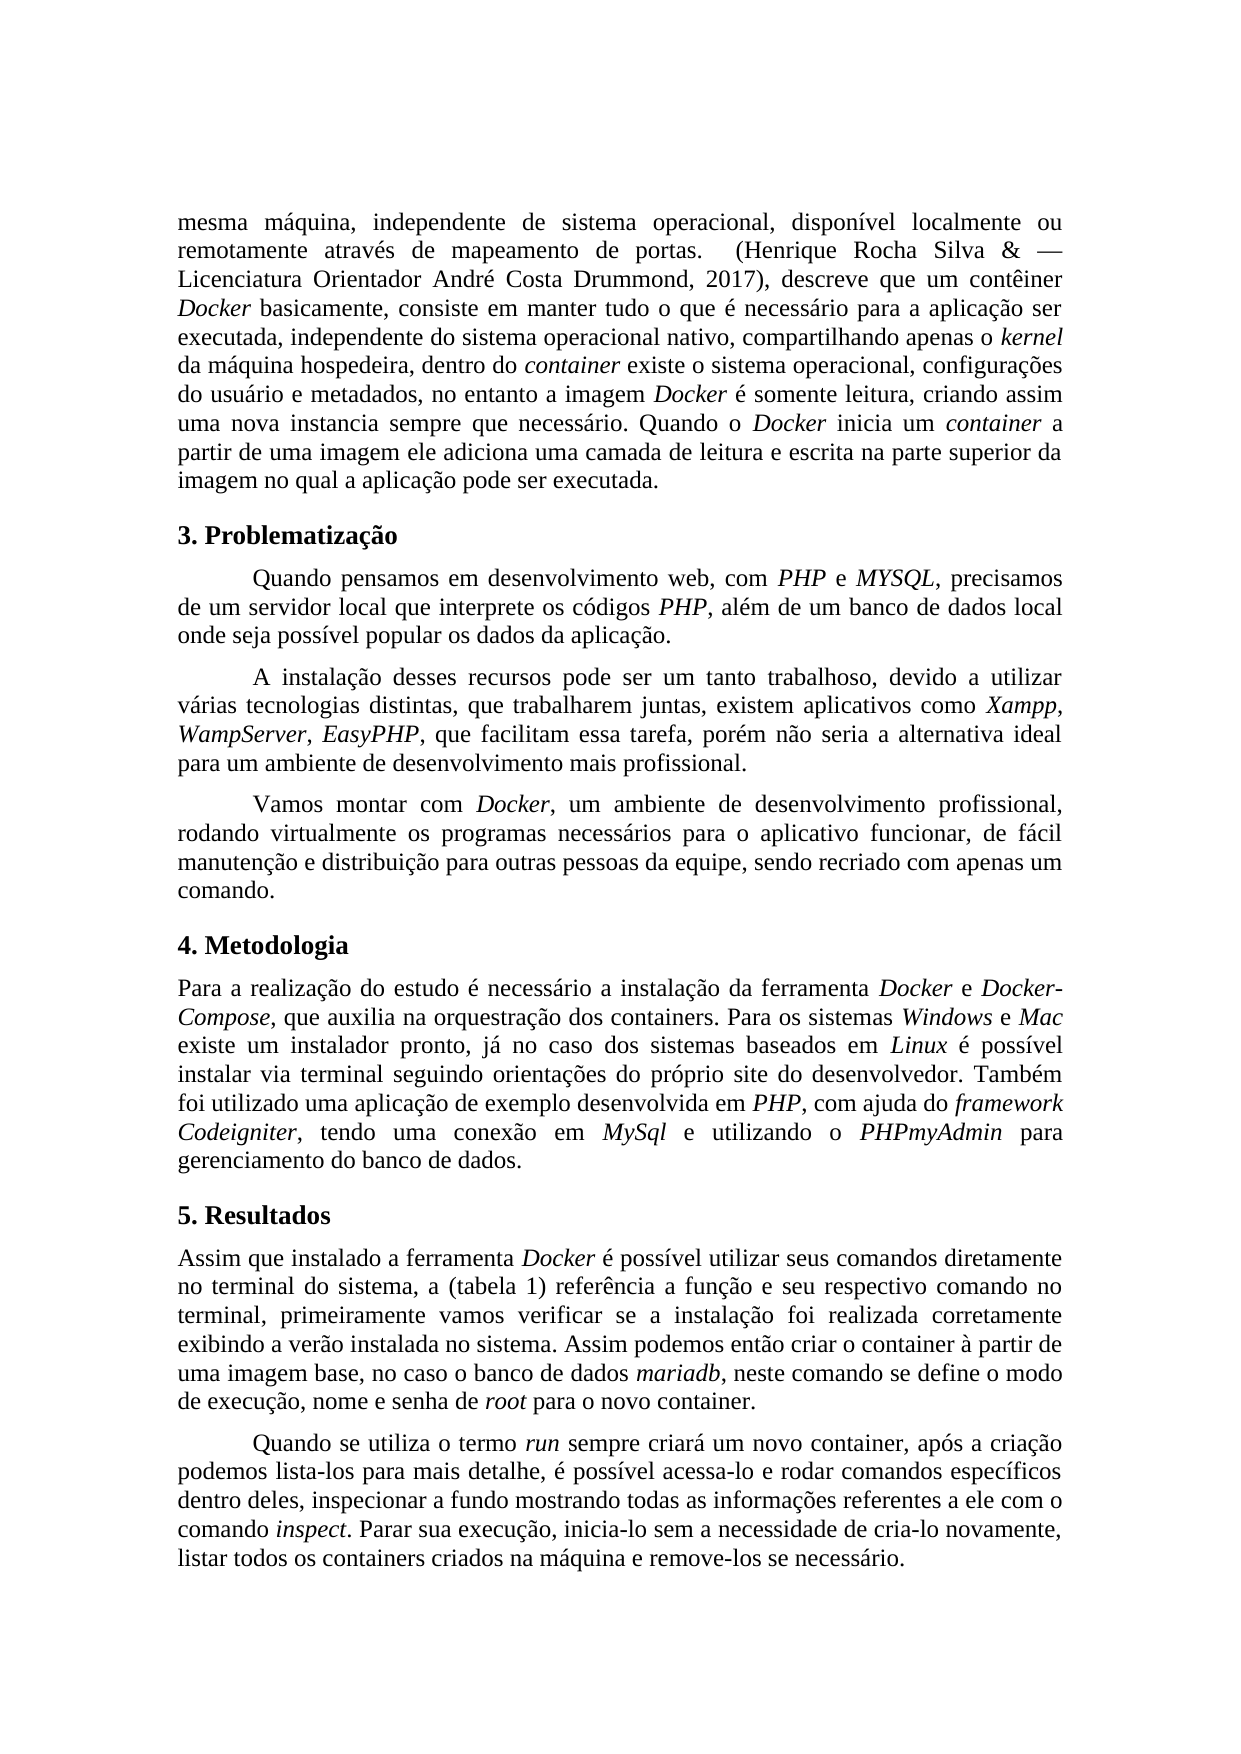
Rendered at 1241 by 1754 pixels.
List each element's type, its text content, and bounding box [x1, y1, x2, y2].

text mesma máquina, independente de sistema operacional, disponível localmente ou remotamente através de mapeamento de portas. (Henrique Rocha Silva & — Licenciatura Orientador André Costa Drummond, 2017), descreve que um contêiner Docker basicamente, consiste em manter tudo o que é necessário para a aplicação ser executada, independente do sistema operacional nativo, compartilhando apenas o kernel da máquina hospedeira, dentro do container existe o sistema operacional, configurações do usuário e metadados, no entanto a imagem Docker é somente leitura, criando assim uma nova instancia sempre que necessário. Quando o Docker inicia um container a partir de uma imagem ele adiciona uma camada de leitura e escrita na parte superior da imagem no qual a aplicação pode ser executada. [177, 207, 1063, 494]
text Quando se utiliza o termo run sempre criará um novo container, após a criação podemos lista-los para mais detalhe, é possível acessa-lo e rodar comandos específicos dentro deles, inspecionar a fundo mostrando todas as informações referentes a ele com o comando inspect. Parar sua execução, inicia-lo sem a necessidade de cria-lo novamente, listar todos os containers criados na máquina e remove-los se necessário. [177, 1428, 1063, 1571]
subtitle 3. Problematização [177, 519, 1063, 550]
subtitle 4. Metodologia [177, 929, 1063, 960]
text Quando pensamos em desenvolvimento web, com PHP e MYSQL, precisamos de um servidor local que interprete os códigos PHP, além de um banco de dados local onde seja possível popular os dados da aplicação. [177, 563, 1063, 649]
text Para a realização do estudo é necessário a instalação da ferramenta Docker e Docker-Compose, que auxilia na orquestração dos containers. Para os sistemas Windows e Mac existe um instalador pronto, já no caso dos sistemas baseados em Linux é possível instalar via terminal seguindo orientações do próprio site do desenvolvedor. Também foi utilizado uma aplicação de exemplo desenvolvida em PHP, com ajuda do framework Codeigniter, tendo uma conexão em MySql e utilizando o PHPmyAdmin para gerenciamento do banco de dados. [177, 973, 1063, 1174]
subtitle 5. Resultados [177, 1199, 1063, 1230]
text A instalação desses recursos pode ser um tanto trabalhoso, devido a utilizar várias tecnologias distintas, que trabalharem juntas, existem aplicativos como Xampp, WampServer, EasyPHP, que facilitam essa tarefa, porém não seria a alternativa ideal para um ambiente de desenvolvimento mais profissional. [177, 662, 1063, 777]
text Assim que instalado a ferramenta Docker é possível utilizar seus comandos diretamente no terminal do sistema, a (tabela 1) referência a função e seu respectivo comando no terminal, primeiramente vamos verificar se a instalação foi realizada corretamente exibindo a verão instalada no sistema. Assim podemos então criar o container à partir de uma imagem base, no caso o banco de dados mariadb, neste comando se define o modo de execução, nome e senha de root para o novo container. [177, 1243, 1063, 1415]
text Vamos montar com Docker, um ambiente de desenvolvimento profissional, rodando virtualmente os programas necessários para o aplicativo funcionar, de fácil manutenção e distribuição para outras pessoas da equipe, sendo recriado com apenas um comando. [177, 789, 1063, 904]
